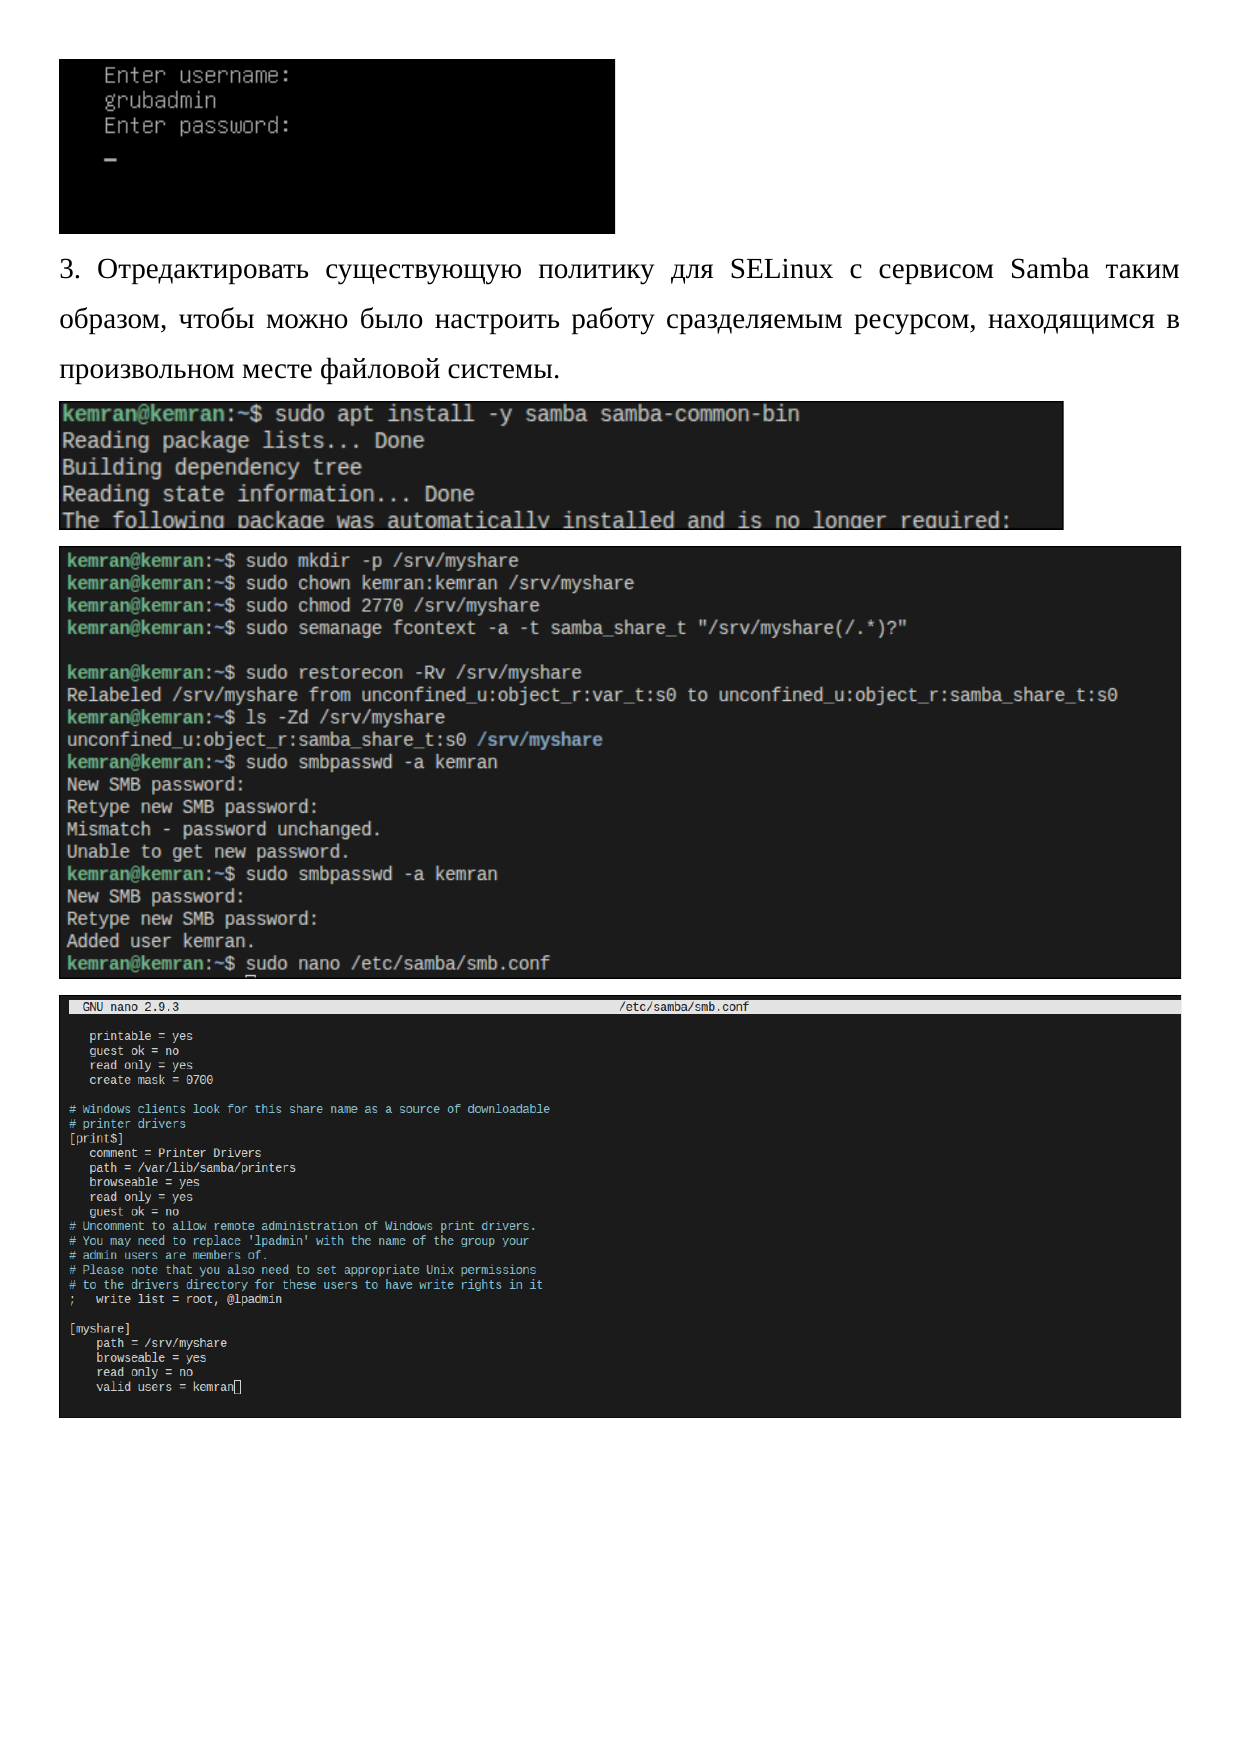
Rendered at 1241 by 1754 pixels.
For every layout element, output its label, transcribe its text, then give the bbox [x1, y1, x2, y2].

text 3. Отредактировать существующую политику для SELinux c сервисом Samba таким образом, чтобы можно было настроить работу сразделяемым ресурсом, находящимся в произвольном месте файловой системы. [59, 251, 1181, 385]
picture [59, 546, 1182, 979]
picture [59, 59, 616, 234]
picture [59, 401, 1064, 530]
picture [59, 995, 1182, 1418]
